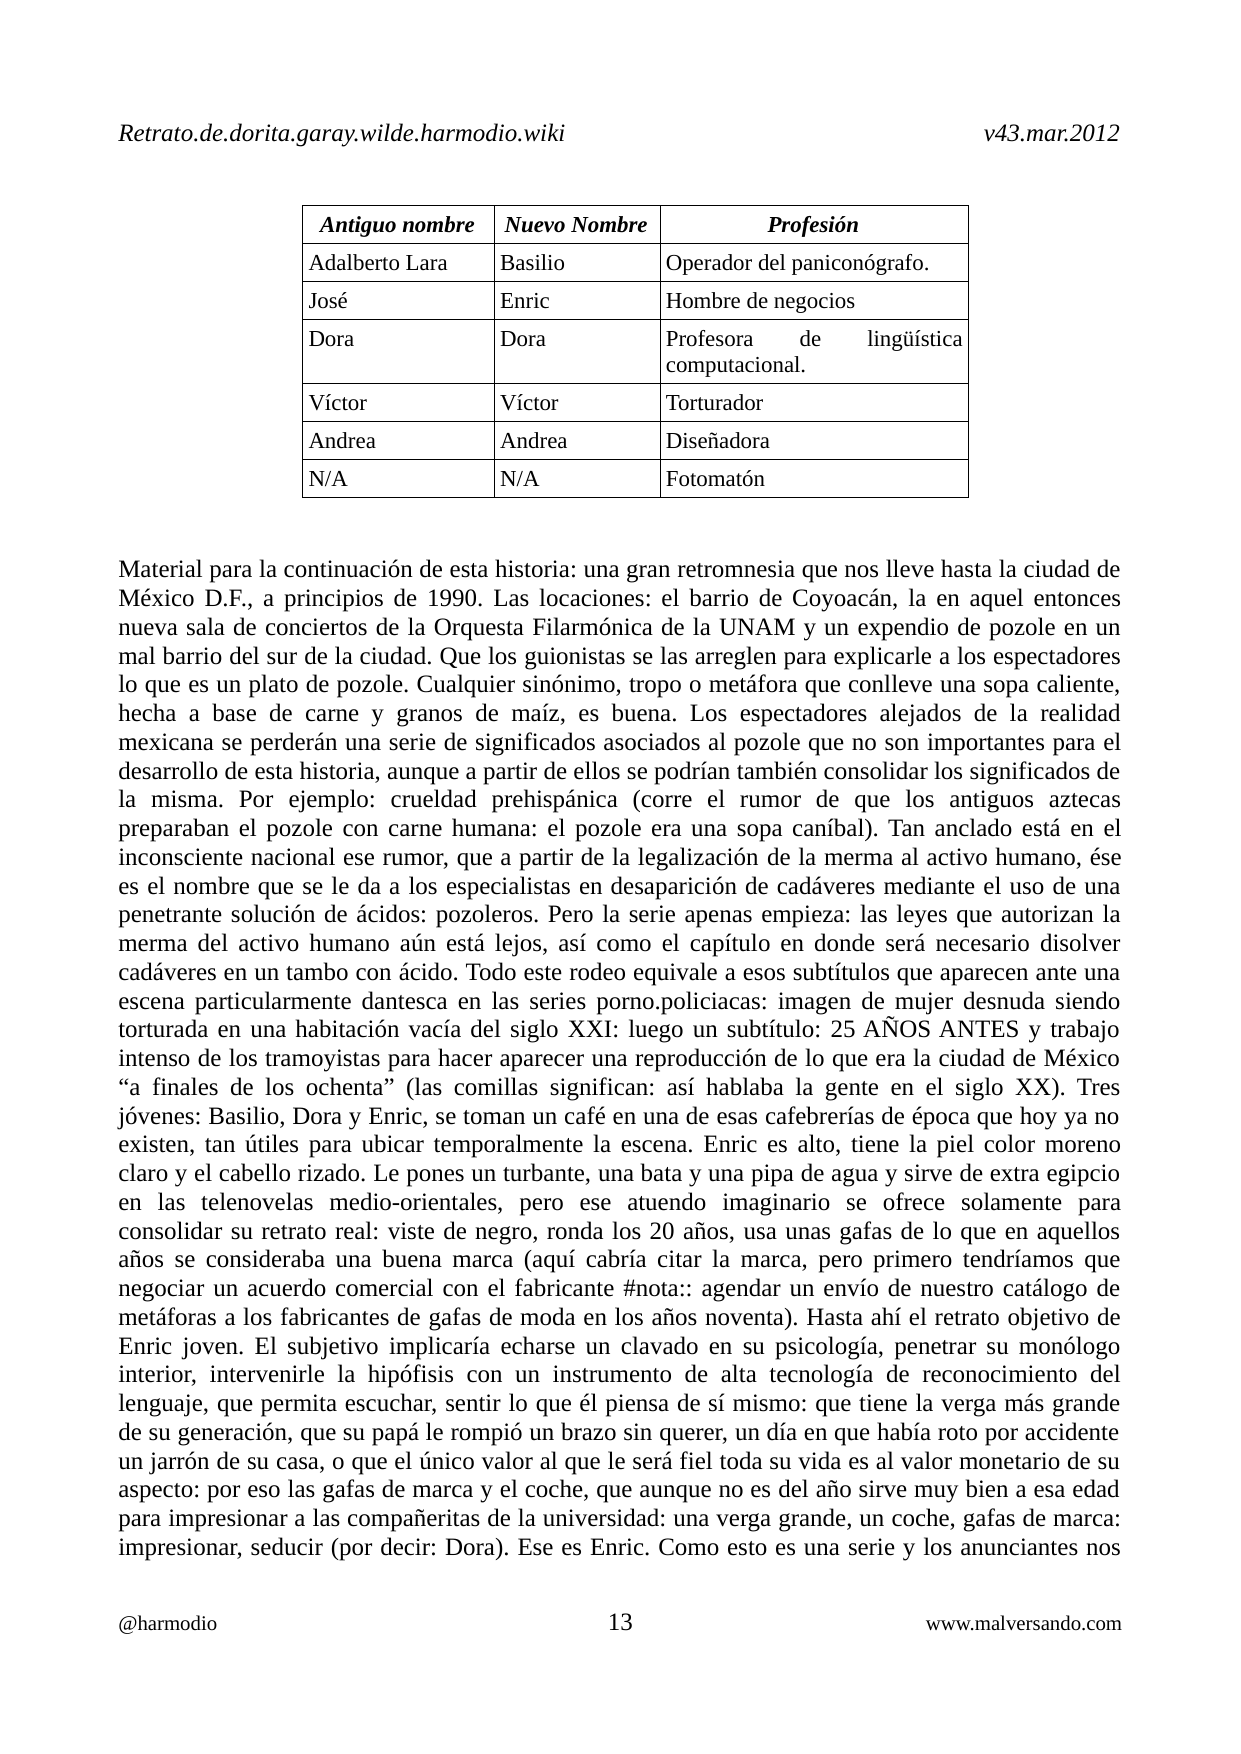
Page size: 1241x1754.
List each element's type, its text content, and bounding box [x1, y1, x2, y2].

table_cell Andrea [495, 422, 660, 459]
table_cell Diseñadora [661, 422, 968, 459]
table_header Antiguo nombre [303, 206, 494, 243]
table_cell Hombre de negocios [661, 282, 968, 319]
table_cell N/A [495, 460, 660, 497]
table_cell Basilio [495, 244, 660, 281]
table_cell José [303, 282, 494, 319]
table_cell Profesora de lingüística computacional. [661, 320, 968, 383]
table_cell N/A [303, 460, 494, 497]
table_cell Adalberto Lara [303, 244, 494, 281]
table_cell Andrea [303, 422, 494, 459]
table_cell Dora [303, 320, 494, 383]
table_cell Operador del paniconógrafo. [661, 244, 968, 281]
table_cell Víctor [303, 384, 494, 421]
table_cell Fotomatón [661, 460, 968, 497]
text Material para la continuación de esta historia: una gran retromnesia que nos lleve hasta la ciudad de México D.F., a principios de 1990. Las locaciones: el barrio de Coyoacán, la en aquel entonces nueva sala de conciertos de la Orquesta Filarmónica de la UNAM y un expendio de pozole en un mal barrio del sur de la ciudad. Que los guionistas se las arreglen para explicarle a los espectadores lo que es un plato de pozole. Cualquier sinónimo, tropo o metáfora que conlleve una sopa caliente, hecha a base de carne y granos de maíz, es buena. Los espectadores alejados de la realidad mexicana se perderán una serie de significados asociados al pozole que no son importantes para el desarrollo de esta historia, aunque a partir de ellos se podrían también consolidar los significados de la misma. Por ejemplo: crueldad prehispánica (corre el rumor de que los antiguos aztecas preparaban el pozole con carne humana: el pozole era una sopa caníbal). Tan anclado está en el inconsciente nacional ese rumor, que a partir de la legalización de la merma al activo humano, ése es el nombre que se le da a los especialistas en desaparición de cadáveres mediante el uso de una penetrante solución de ácidos: pozoleros. Pero la serie apenas empieza: las leyes que autorizan la merma del activo humano aún está lejos, así como el capítulo en donde será necesario disolver cadáveres en un tambo con ácido. Todo este rodeo equivale a esos subtítulos que aparecen ante una escena particularmente dantesca en las series porno.policiacas: imagen de mujer desnuda siendo torturada en una habitación vacía del siglo XXI: luego un subtítulo: 25 AÑOS ANTES y trabajo intenso de los tramoyistas para hacer aparecer una reproducción de lo que era la ciudad de México “a finales de los ochenta” (las comillas significan: así hablaba la gente en el siglo XX). Tres jóvenes: Basilio, Dora y Enric, se toman un café en una de esas cafebrerías de época que hoy ya no existen, tan útiles para ubicar temporalmente la escena. Enric es alto, tiene la piel color moreno claro y el cabello rizado. Le pones un turbante, una bata y una pipa de agua y sirve de extra egipcio en las telenovelas medio-orientales, pero ese atuendo imaginario se ofrece solamente para consolidar su retrato real: viste de negro, ronda los 20 años, usa unas gafas de lo que en aquellos años se consideraba una buena marca (aquí cabría citar la marca, pero primero tendríamos que negociar un acuerdo comercial con el fabricante #nota:: agendar un envío de nuestro catálogo de metáforas a los fabricantes de gafas de moda en los años noventa). Hasta ahí el retrato objetivo de Enric joven. El subjetivo implicaría echarse un clavado en su psicología, penetrar su monólogo interior, intervenirle la hipófisis con un instrumento de alta tecnología de reconocimiento del lenguaje, que permita escuchar, sentir lo que él piensa de sí mismo: que tiene la verga más grande de su generación, que su papá le rompió un brazo sin querer, un día en que había roto por accidente un jarrón de su casa, o que el único valor al que le será fiel toda su vida es al valor monetario de su aspecto: por eso las gafas de marca y el coche, que aunque no es del año sirve muy bien a esa edad para impresionar a las compañeritas de la universidad: una verga grande, un coche, gafas de marca: impresionar, seducir (por decir: Dora). Ese es Enric. Como esto es una serie y los anunciantes nos [118, 554, 1122, 1561]
table_cell Torturador [661, 384, 968, 421]
table_cell Enric [495, 282, 660, 319]
table_cell Víctor [495, 384, 660, 421]
table_header Nuevo Nombre [495, 206, 660, 243]
table_cell Dora [495, 320, 660, 383]
table_header Profesión [661, 206, 968, 243]
